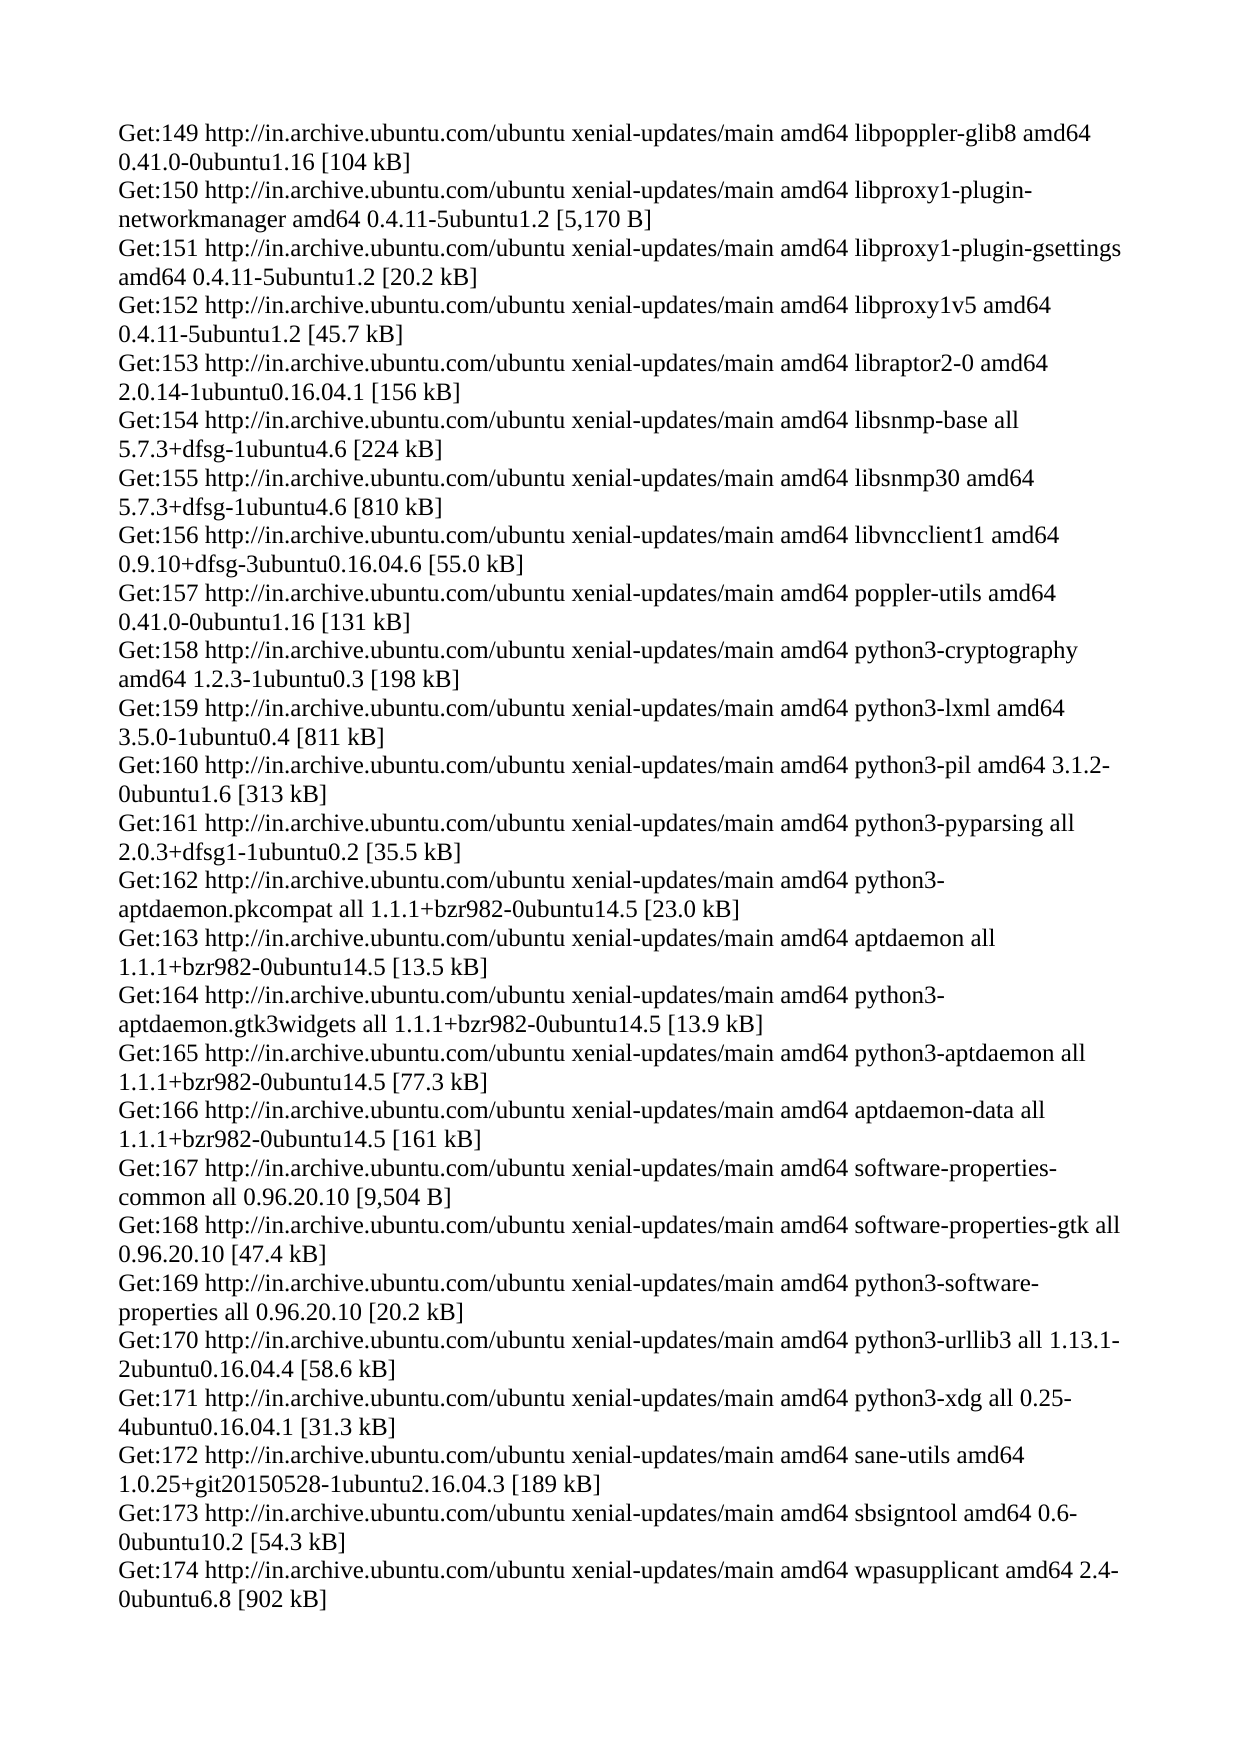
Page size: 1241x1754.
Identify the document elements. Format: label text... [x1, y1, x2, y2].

text Get:149 http://in.archive.ubuntu.com/ubuntu xenial-updates/main amd64 libpoppler-glib8 amd64 0.41.0-0ubuntu1.16 [104 kB] [118, 118, 1122, 176]
text Get:172 http://in.archive.ubuntu.com/ubuntu xenial-updates/main amd64 sane-utils amd64 1.0.25+git20150528-1ubuntu2.16.04.3 [189 kB] [118, 1441, 1122, 1498]
text Get:151 http://in.archive.ubuntu.com/ubuntu xenial-updates/main amd64 libproxy1-plugin-gsettings amd64 0.4.11-5ubuntu1.2 [20.2 kB] [118, 233, 1122, 291]
text Get:170 http://in.archive.ubuntu.com/ubuntu xenial-updates/main amd64 python3-urllib3 all 1.13.1-2ubuntu0.16.04.4 [58.6 kB] [118, 1326, 1122, 1383]
text Get:154 http://in.archive.ubuntu.com/ubuntu xenial-updates/main amd64 libsnmp-base all 5.7.3+dfsg-1ubuntu4.6 [224 kB] [118, 406, 1122, 463]
text Get:155 http://in.archive.ubuntu.com/ubuntu xenial-updates/main amd64 libsnmp30 amd64 5.7.3+dfsg-1ubuntu4.6 [810 kB] [118, 463, 1122, 521]
text Get:159 http://in.archive.ubuntu.com/ubuntu xenial-updates/main amd64 python3-lxml amd64 3.5.0-1ubuntu0.4 [811 kB] [118, 693, 1122, 751]
text Get:173 http://in.archive.ubuntu.com/ubuntu xenial-updates/main amd64 sbsigntool amd64 0.6-0ubuntu10.2 [54.3 kB] [118, 1498, 1122, 1556]
text Get:161 http://in.archive.ubuntu.com/ubuntu xenial-updates/main amd64 python3-pyparsing all 2.0.3+dfsg1-1ubuntu0.2 [35.5 kB] [118, 808, 1122, 866]
text Get:160 http://in.archive.ubuntu.com/ubuntu xenial-updates/main amd64 python3-pil amd64 3.1.2-0ubuntu1.6 [313 kB] [118, 751, 1122, 808]
text Get:167 http://in.archive.ubuntu.com/ubuntu xenial-updates/main amd64 software-properties-common all 0.96.20.10 [9,504 B] [118, 1153, 1122, 1211]
text Get:150 http://in.archive.ubuntu.com/ubuntu xenial-updates/main amd64 libproxy1-plugin-networkmanager amd64 0.4.11-5ubuntu1.2 [5,170 B] [118, 176, 1122, 233]
text Get:156 http://in.archive.ubuntu.com/ubuntu xenial-updates/main amd64 libvncclient1 amd64 0.9.10+dfsg-3ubuntu0.16.04.6 [55.0 kB] [118, 521, 1122, 578]
text Get:165 http://in.archive.ubuntu.com/ubuntu xenial-updates/main amd64 python3-aptdaemon all 1.1.1+bzr982-0ubuntu14.5 [77.3 kB] [118, 1038, 1122, 1096]
text Get:168 http://in.archive.ubuntu.com/ubuntu xenial-updates/main amd64 software-properties-gtk all 0.96.20.10 [47.4 kB] [118, 1211, 1122, 1268]
text Get:153 http://in.archive.ubuntu.com/ubuntu xenial-updates/main amd64 libraptor2-0 amd64 2.0.14-1ubuntu0.16.04.1 [156 kB] [118, 348, 1122, 406]
text Get:174 http://in.archive.ubuntu.com/ubuntu xenial-updates/main amd64 wpasupplicant amd64 2.4-0ubuntu6.8 [902 kB] [118, 1556, 1122, 1613]
text Get:166 http://in.archive.ubuntu.com/ubuntu xenial-updates/main amd64 aptdaemon-data all 1.1.1+bzr982-0ubuntu14.5 [161 kB] [118, 1096, 1122, 1153]
text Get:152 http://in.archive.ubuntu.com/ubuntu xenial-updates/main amd64 libproxy1v5 amd64 0.4.11-5ubuntu1.2 [45.7 kB] [118, 291, 1122, 348]
text Get:171 http://in.archive.ubuntu.com/ubuntu xenial-updates/main amd64 python3-xdg all 0.25-4ubuntu0.16.04.1 [31.3 kB] [118, 1383, 1122, 1441]
text Get:164 http://in.archive.ubuntu.com/ubuntu xenial-updates/main amd64 python3-aptdaemon.gtk3widgets all 1.1.1+bzr982-0ubuntu14.5 [13.9 kB] [118, 981, 1122, 1038]
text Get:158 http://in.archive.ubuntu.com/ubuntu xenial-updates/main amd64 python3-cryptography amd64 1.2.3-1ubuntu0.3 [198 kB] [118, 636, 1122, 693]
text Get:162 http://in.archive.ubuntu.com/ubuntu xenial-updates/main amd64 python3-aptdaemon.pkcompat all 1.1.1+bzr982-0ubuntu14.5 [23.0 kB] [118, 866, 1122, 923]
text Get:157 http://in.archive.ubuntu.com/ubuntu xenial-updates/main amd64 poppler-utils amd64 0.41.0-0ubuntu1.16 [131 kB] [118, 578, 1122, 636]
text Get:169 http://in.archive.ubuntu.com/ubuntu xenial-updates/main amd64 python3-software-properties all 0.96.20.10 [20.2 kB] [118, 1268, 1122, 1326]
text Get:163 http://in.archive.ubuntu.com/ubuntu xenial-updates/main amd64 aptdaemon all 1.1.1+bzr982-0ubuntu14.5 [13.5 kB] [118, 923, 1122, 981]
